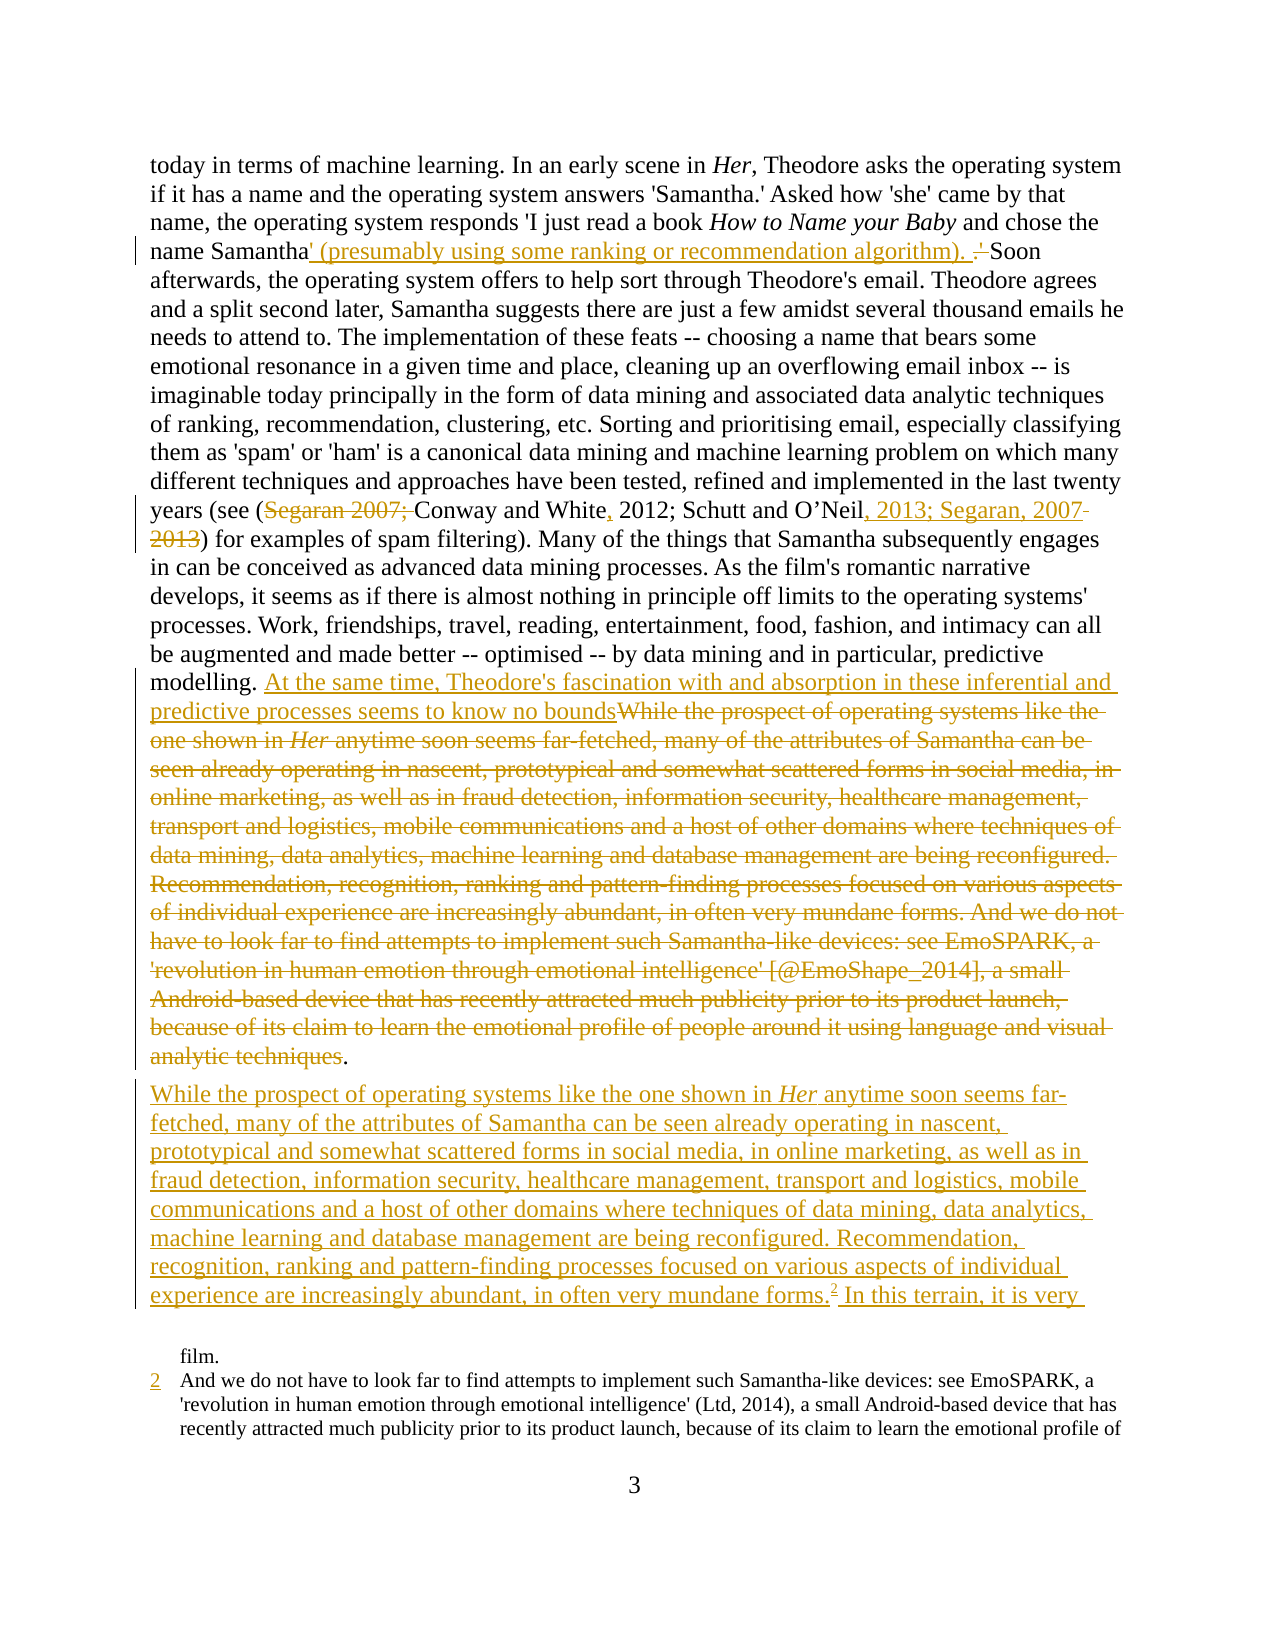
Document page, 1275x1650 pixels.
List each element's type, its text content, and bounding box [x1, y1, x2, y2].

text film. [150, 1344, 1125, 1368]
text And we do not have to look far to find attempts to implement such Samantha-like devices: see EmoSPARK, a 'revolution in human emotion through emotional intelligence' (Ltd, 2014), a small Android-based device that has recently attracted much publicity prior to its product launch, because of its claim to learn the emotional profile of [150, 1368, 1125, 1440]
text Note that Theodore is a writer whose commissioned intimate letters deeply affect their recipients. In this scenario, literary culture in all its refined sensibilities encounters predictive analytics. Theodore's dexterity in writing simulated soulful letters on behalf of others pales in comparison to the advanced operating system's capacity to anticipate what he wants. From the standpoint of practical implementation, it is hard to say exactly how this near-future 'advanced operating system,' which is effectively another artificial intelligence in the long line of cinematic AIs such as Hal of Stanley Kubrick's 2001: A Space Odyssey or the robotic boy of Steven Spielberg's A.I., will work. But this 'intuitive entity ... individual to each user' is imaginable today in terms of machine learning. In an early scene in Her, Theodore asks the operating system if it has a name and the operating system answers 'Samantha.' Asked how 'she' came by that name, the operating system responds 'I just read a book How to Name your Baby and chose the name Samantha' (presumably using some ranking or recommendation algorithm). Soon afterwards, the operating system offers to help sort through Theodore's email. Theodore agrees and a split second later, Samantha suggests there are just a few amidst several thousand emails he needs to attend to. The implementation of these feats -- choosing a name that bears some emotional resonance in a given time and place, cleaning up an overflowing email inbox -- is imaginable today principally in the form of data mining and associated data analytic techniques of ranking, recommendation, clustering, etc. Sorting and prioritising email, especially classifying them as 'spam' or 'ham' is a canonical data mining and machine learning problem on which many different techniques and approaches have been tested, refined and implemented in the last twenty years (see (Conway and White, 2012; Schutt and O’Neil, 2013; Segaran, 2007) for examples of spam filtering). Many of the things that Samantha subsequently engages in can be conceived as advanced data mining processes. As the film's romantic narrative develops, it seems as if there is almost nothing in principle off limits to the operating systems' processes. Work, friendships, travel, reading, entertainment, food, fashion, and intimacy can all be augmented and made better -- optimised -- by data mining and in particular, predictive modelling. At the same time, Theodore's fascination with and absorption in these inferential and predictive processes seems to know no bounds. [150, 150, 1125, 1070]
text While the prospect of operating systems like the one shown in Her anytime soon seems far-fetched, many of the attributes of Samantha can be seen already operating in nascent, prototypical and somewhat scattered forms in social media, in online marketing, as well as in fraud detection, information security, healthcare management, transport and logistics, mobile communications and a host of other domains where techniques of data mining, data analytics, machine learning and database management are being reconfigured. Recommendation, recognition, ranking and pattern-finding processes focused on various aspects of individual experience are increasingly abundant, in often very mundane forms. In this terrain, it is very [150, 1079, 1125, 1309]
